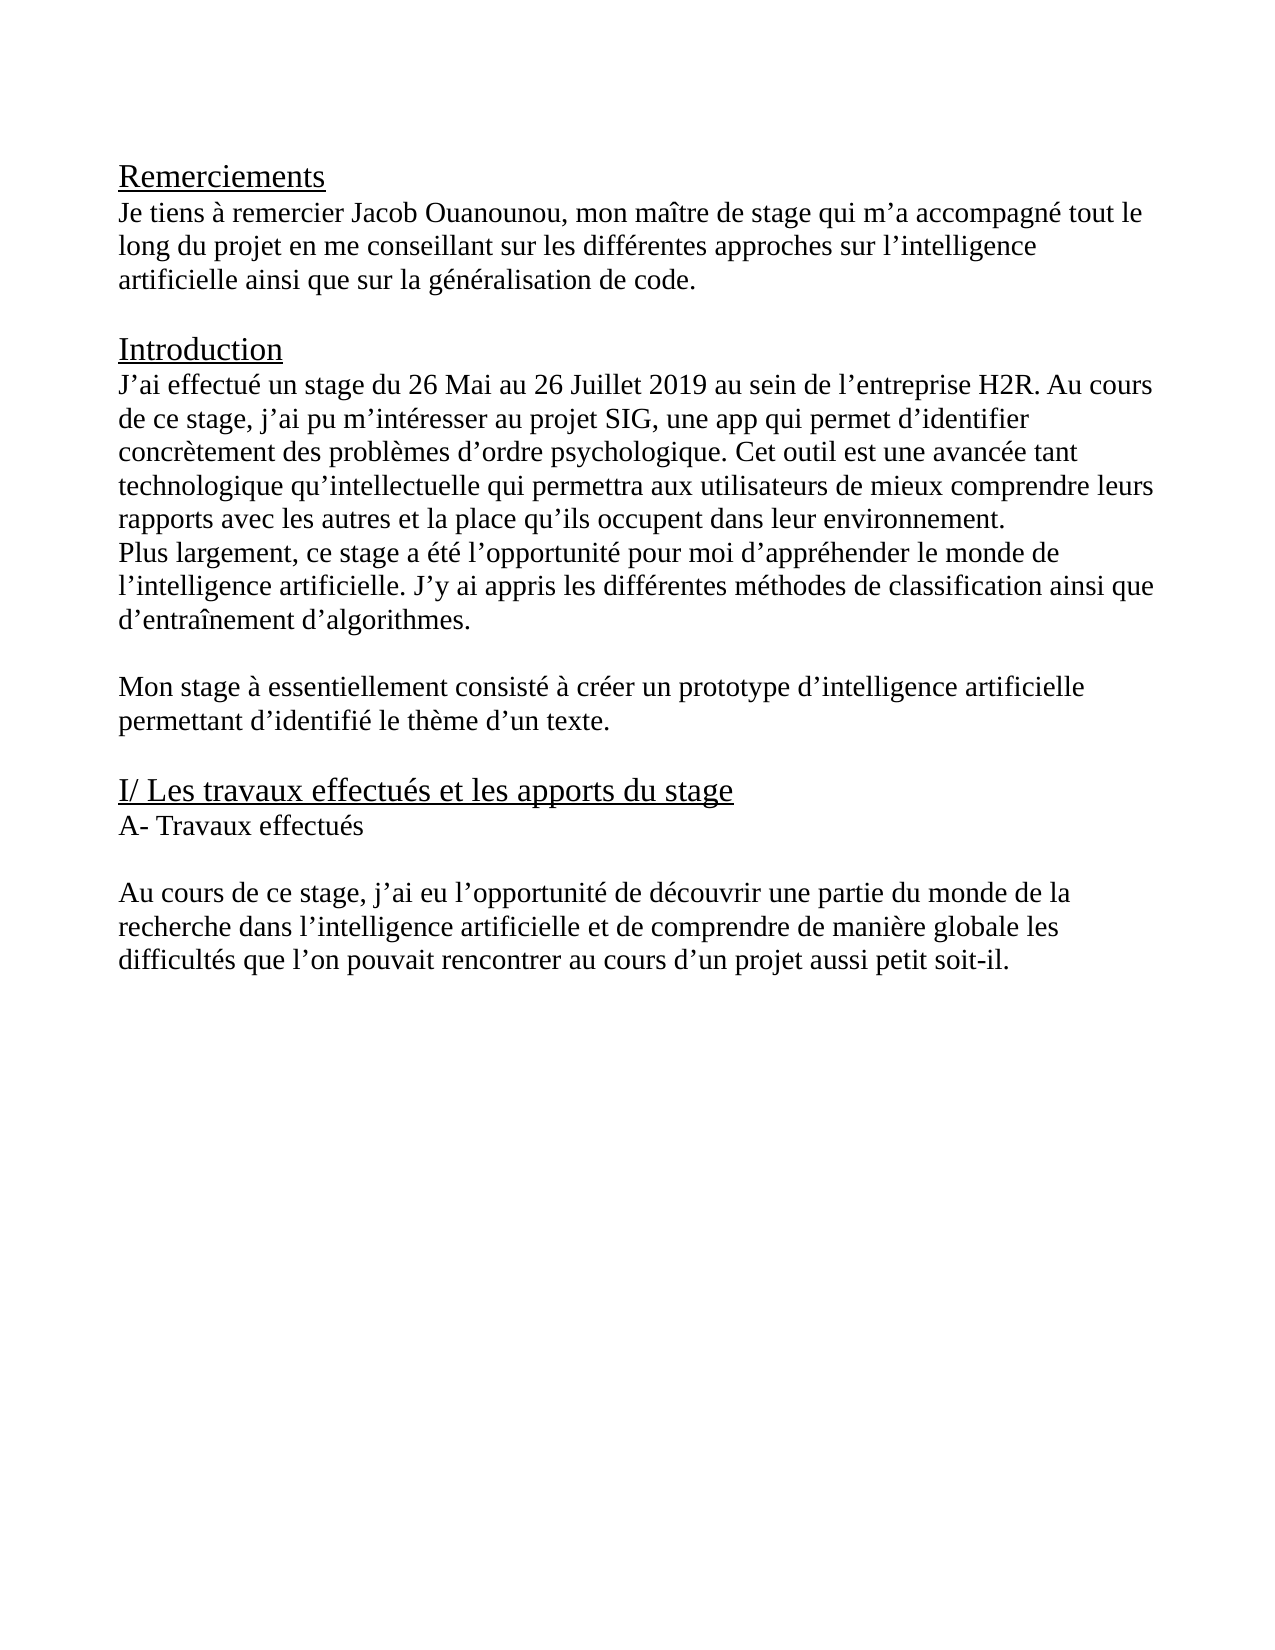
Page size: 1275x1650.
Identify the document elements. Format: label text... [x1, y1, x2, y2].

text J’ai effectué un stage du 26 Mai au 26 Juillet 2019 au sein de l’entreprise H2R. Au cours de ce stage, j’ai pu m’intéresser au projet SIG, une app qui permet d’identifier concrètement des problèmes d’ordre psychologique. Cet outil est une avancée tant technologique qu’intellectuelle qui permettra aux utilisateurs de mieux comprendre leurs rapports avec les autres et la place qu’ils occupent dans leur environnement. [118, 367, 1157, 535]
text I/ Les travaux effectués et les apports du stage [118, 770, 1157, 808]
text Remerciements [118, 156, 1157, 195]
text Plus largement, ce stage a été l’opportunité pour moi d’appréhender le monde de l’intelligence artificielle. J’y ai appris les différentes méthodes de classification ainsi que d’entraînement d’algorithmes. [118, 535, 1157, 636]
text A- Travaux effectués [118, 808, 1157, 842]
text Je tiens à remercier Jacob Ouanounou, mon maître de stage qui m’a accompagné tout le long du projet en me conseillant sur les différentes approches sur l’intelligence artificielle ainsi que sur la généralisation de code. [118, 195, 1157, 295]
text Au cours de ce stage, j’ai eu l’opportunité de découvrir une partie du monde de la recherche dans l’intelligence artificielle et de comprendre de manière globale les difficultés que l’on pouvait rencontrer au cours d’un projet aussi petit soit-il. [118, 875, 1157, 976]
text Introduction [118, 329, 1157, 367]
text Mon stage à essentiellement consisté à créer un prototype d’intelligence artificielle permettant d’identifié le thème d’un texte. [118, 669, 1157, 736]
